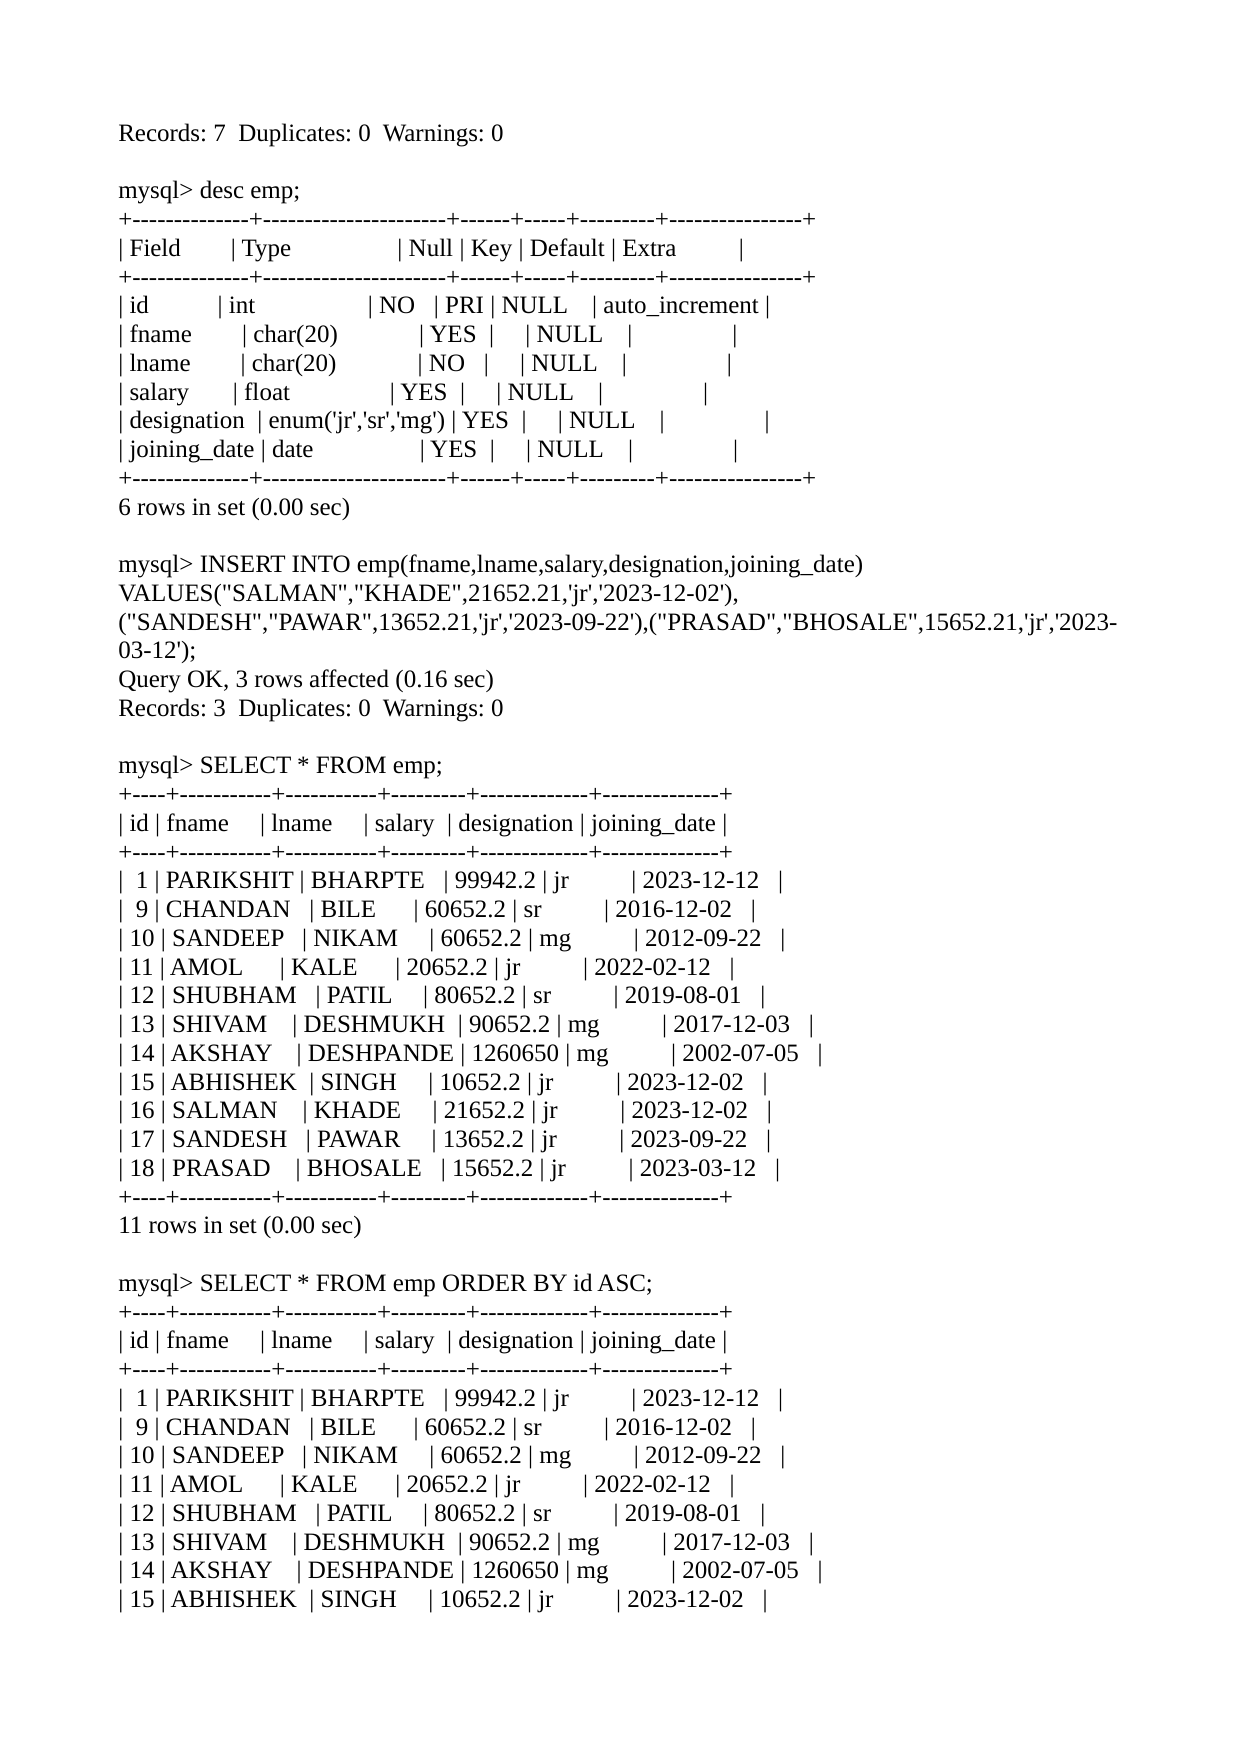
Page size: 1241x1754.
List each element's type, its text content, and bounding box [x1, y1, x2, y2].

text | fname | char(20) | YES | | NULL | | [118, 319, 1122, 348]
text mysql> desc emp; [118, 176, 1122, 204]
text | 13 | SHIVAM | DESHMUKH | 90652.2 | mg | 2017-12-03 | [118, 1527, 1122, 1556]
text | 14 | AKSHAY | DESHPANDE | 1260650 | mg | 2002-07-05 | [118, 1038, 1122, 1067]
text +----+-----------+-----------+---------+-------------+--------------+ [118, 1297, 1122, 1326]
text | id | fname | lname | salary | designation | joining_date | [118, 1326, 1122, 1354]
text mysql> SELECT * FROM emp; [118, 751, 1122, 779]
text | 10 | SANDEEP | NIKAM | 60652.2 | mg | 2012-09-22 | [118, 1441, 1122, 1469]
text +----+-----------+-----------+---------+-------------+--------------+ [118, 1182, 1122, 1211]
text | 11 | AMOL | KALE | 20652.2 | jr | 2022-02-12 | [118, 952, 1122, 981]
text 11 rows in set (0.00 sec) [118, 1211, 1122, 1239]
text | lname | char(20) | NO | | NULL | | [118, 348, 1122, 377]
text | salary | float | YES | | NULL | | [118, 377, 1122, 406]
text | 18 | PRASAD | BHOSALE | 15652.2 | jr | 2023-03-12 | [118, 1153, 1122, 1182]
text | 9 | CHANDAN | BILE | 60652.2 | sr | 2016-12-02 | [118, 1412, 1122, 1441]
text | 13 | SHIVAM | DESHMUKH | 90652.2 | mg | 2017-12-03 | [118, 1009, 1122, 1038]
text | id | int | NO | PRI | NULL | auto_increment | [118, 291, 1122, 319]
text | 10 | SANDEEP | NIKAM | 60652.2 | mg | 2012-09-22 | [118, 923, 1122, 952]
text | 16 | SALMAN | KHADE | 21652.2 | jr | 2023-12-02 | [118, 1096, 1122, 1124]
text | 14 | AKSHAY | DESHPANDE | 1260650 | mg | 2002-07-05 | [118, 1556, 1122, 1584]
text | id | fname | lname | salary | designation | joining_date | [118, 808, 1122, 837]
text mysql> INSERT INTO emp(fname,lname,salary,designation,joining_date) VALUES("SALMAN","KHADE",21652.21,'jr','2023-12-02'),("SANDESH","PAWAR",13652.21,'jr','2023-09-22'),("PRASAD","BHOSALE",15652.21,'jr','2023-03-12'); [118, 549, 1122, 664]
text Query OK, 3 rows affected (0.16 sec) [118, 664, 1122, 693]
text | 11 | AMOL | KALE | 20652.2 | jr | 2022-02-12 | [118, 1469, 1122, 1498]
text Records: 7 Duplicates: 0 Warnings: 0 [118, 118, 1122, 147]
text | 12 | SHUBHAM | PATIL | 80652.2 | sr | 2019-08-01 | [118, 1498, 1122, 1527]
text +--------------+----------------------+------+-----+---------+----------------+ [118, 262, 1122, 291]
text | 15 | ABHISHEK | SINGH | 10652.2 | jr | 2023-12-02 | [118, 1584, 1122, 1613]
text | Field | Type | Null | Key | Default | Extra | [118, 233, 1122, 262]
text | 12 | SHUBHAM | PATIL | 80652.2 | sr | 2019-08-01 | [118, 981, 1122, 1009]
text mysql> SELECT * FROM emp ORDER BY id ASC; [118, 1268, 1122, 1297]
text +----+-----------+-----------+---------+-------------+--------------+ [118, 837, 1122, 866]
text | 15 | ABHISHEK | SINGH | 10652.2 | jr | 2023-12-02 | [118, 1067, 1122, 1096]
text | 17 | SANDESH | PAWAR | 13652.2 | jr | 2023-09-22 | [118, 1124, 1122, 1153]
text | 9 | CHANDAN | BILE | 60652.2 | sr | 2016-12-02 | [118, 894, 1122, 923]
text +--------------+----------------------+------+-----+---------+----------------+ [118, 204, 1122, 233]
text +----+-----------+-----------+---------+-------------+--------------+ [118, 1354, 1122, 1383]
text +--------------+----------------------+------+-----+---------+----------------+ [118, 463, 1122, 492]
text | 1 | PARIKSHIT | BHARPTE | 99942.2 | jr | 2023-12-12 | [118, 1383, 1122, 1412]
text +----+-----------+-----------+---------+-------------+--------------+ [118, 779, 1122, 808]
text | designation | enum('jr','sr','mg') | YES | | NULL | | [118, 406, 1122, 434]
text 6 rows in set (0.00 sec) [118, 492, 1122, 521]
text | 1 | PARIKSHIT | BHARPTE | 99942.2 | jr | 2023-12-12 | [118, 866, 1122, 894]
text Records: 3 Duplicates: 0 Warnings: 0 [118, 693, 1122, 722]
text | joining_date | date | YES | | NULL | | [118, 434, 1122, 463]
